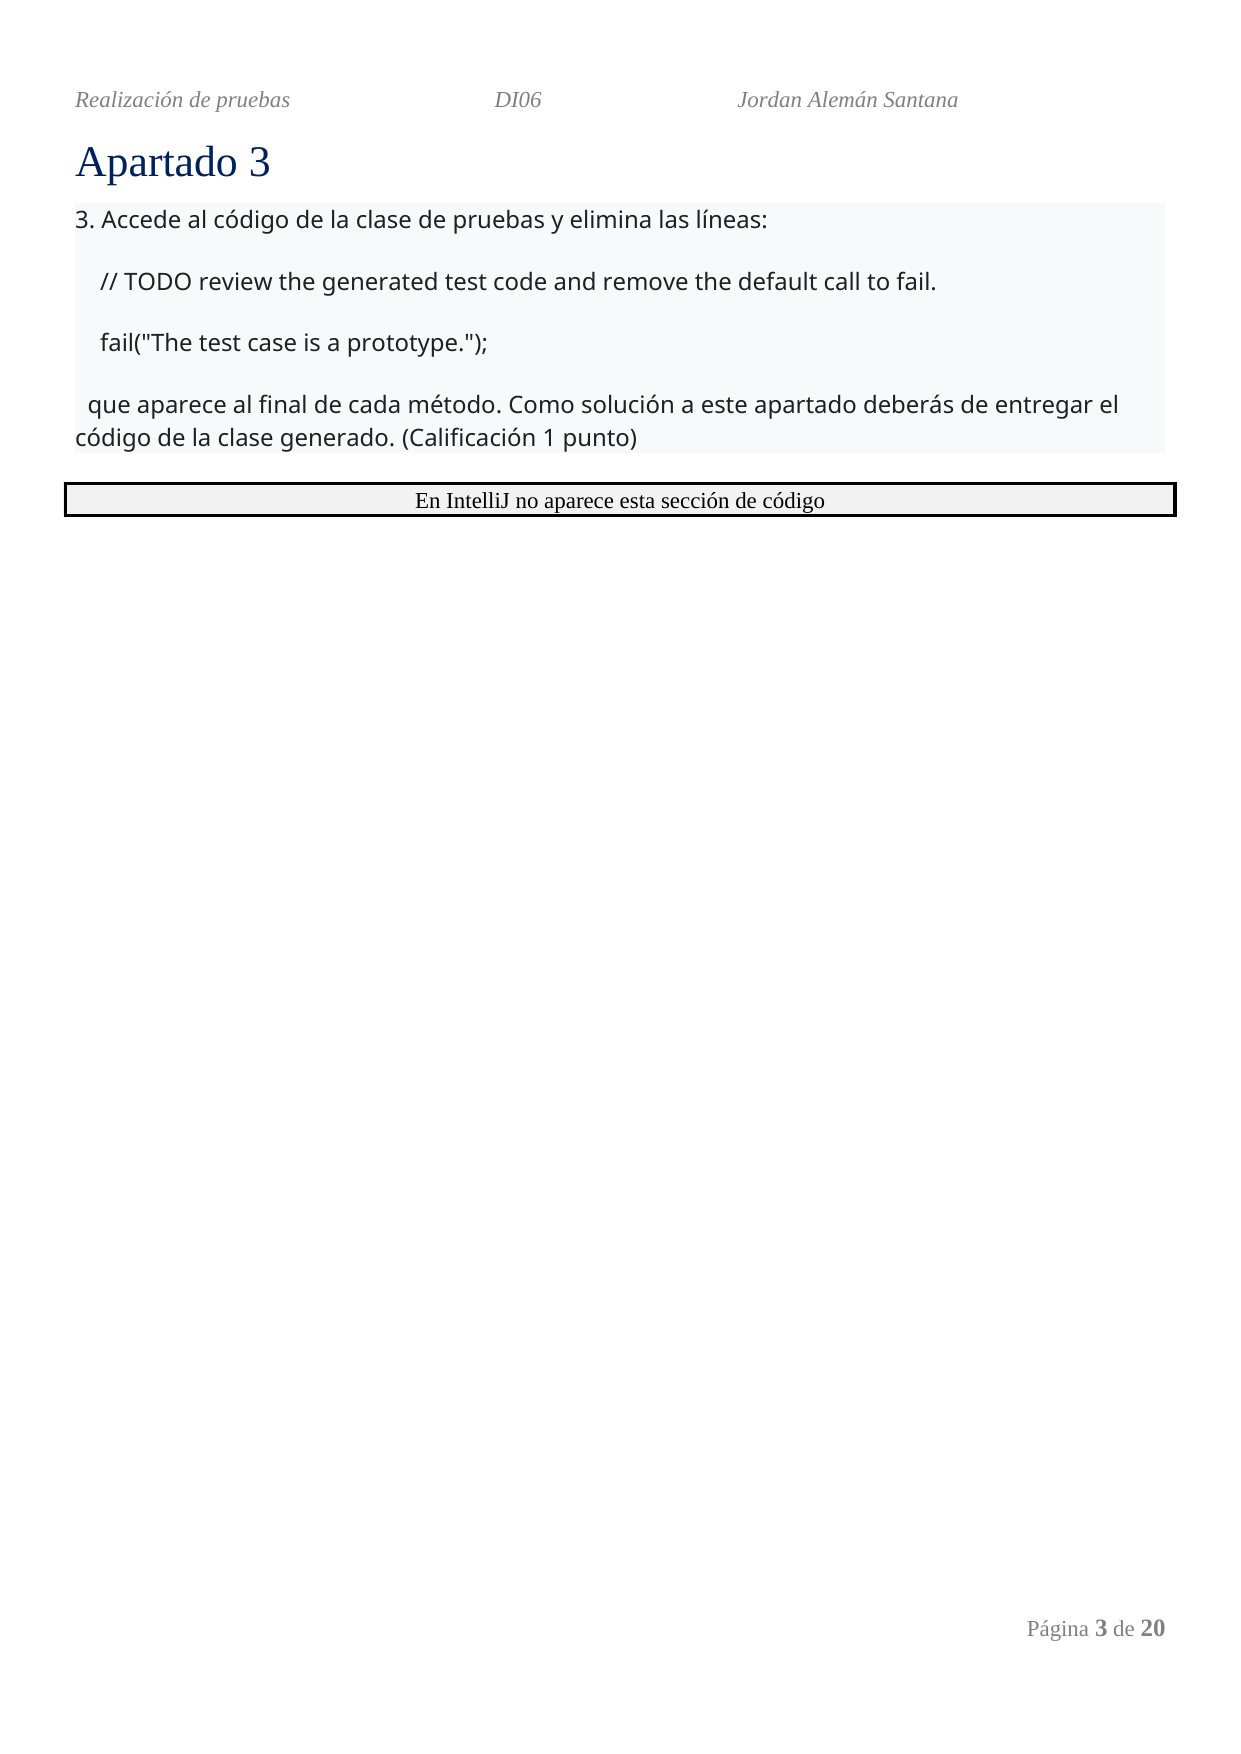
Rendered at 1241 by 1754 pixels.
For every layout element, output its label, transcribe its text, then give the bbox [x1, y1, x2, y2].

subtitle Apartado 3 [75, 136, 1165, 186]
text 3. Accede al código de la clase de pruebas y elimina las líneas: [75, 203, 1165, 235]
text En IntelliJ no aparece esta sección de código [67, 485, 1173, 514]
text fail("The test case is a prototype."); [75, 326, 1165, 359]
text // TODO review the generated test code and remove the default call to fail. [75, 264, 1165, 297]
text que aparece al final de cada método. Como solución a este apartado deberás de entregar el código de la clase generado. (Calificación 1 punto) [75, 388, 1165, 453]
